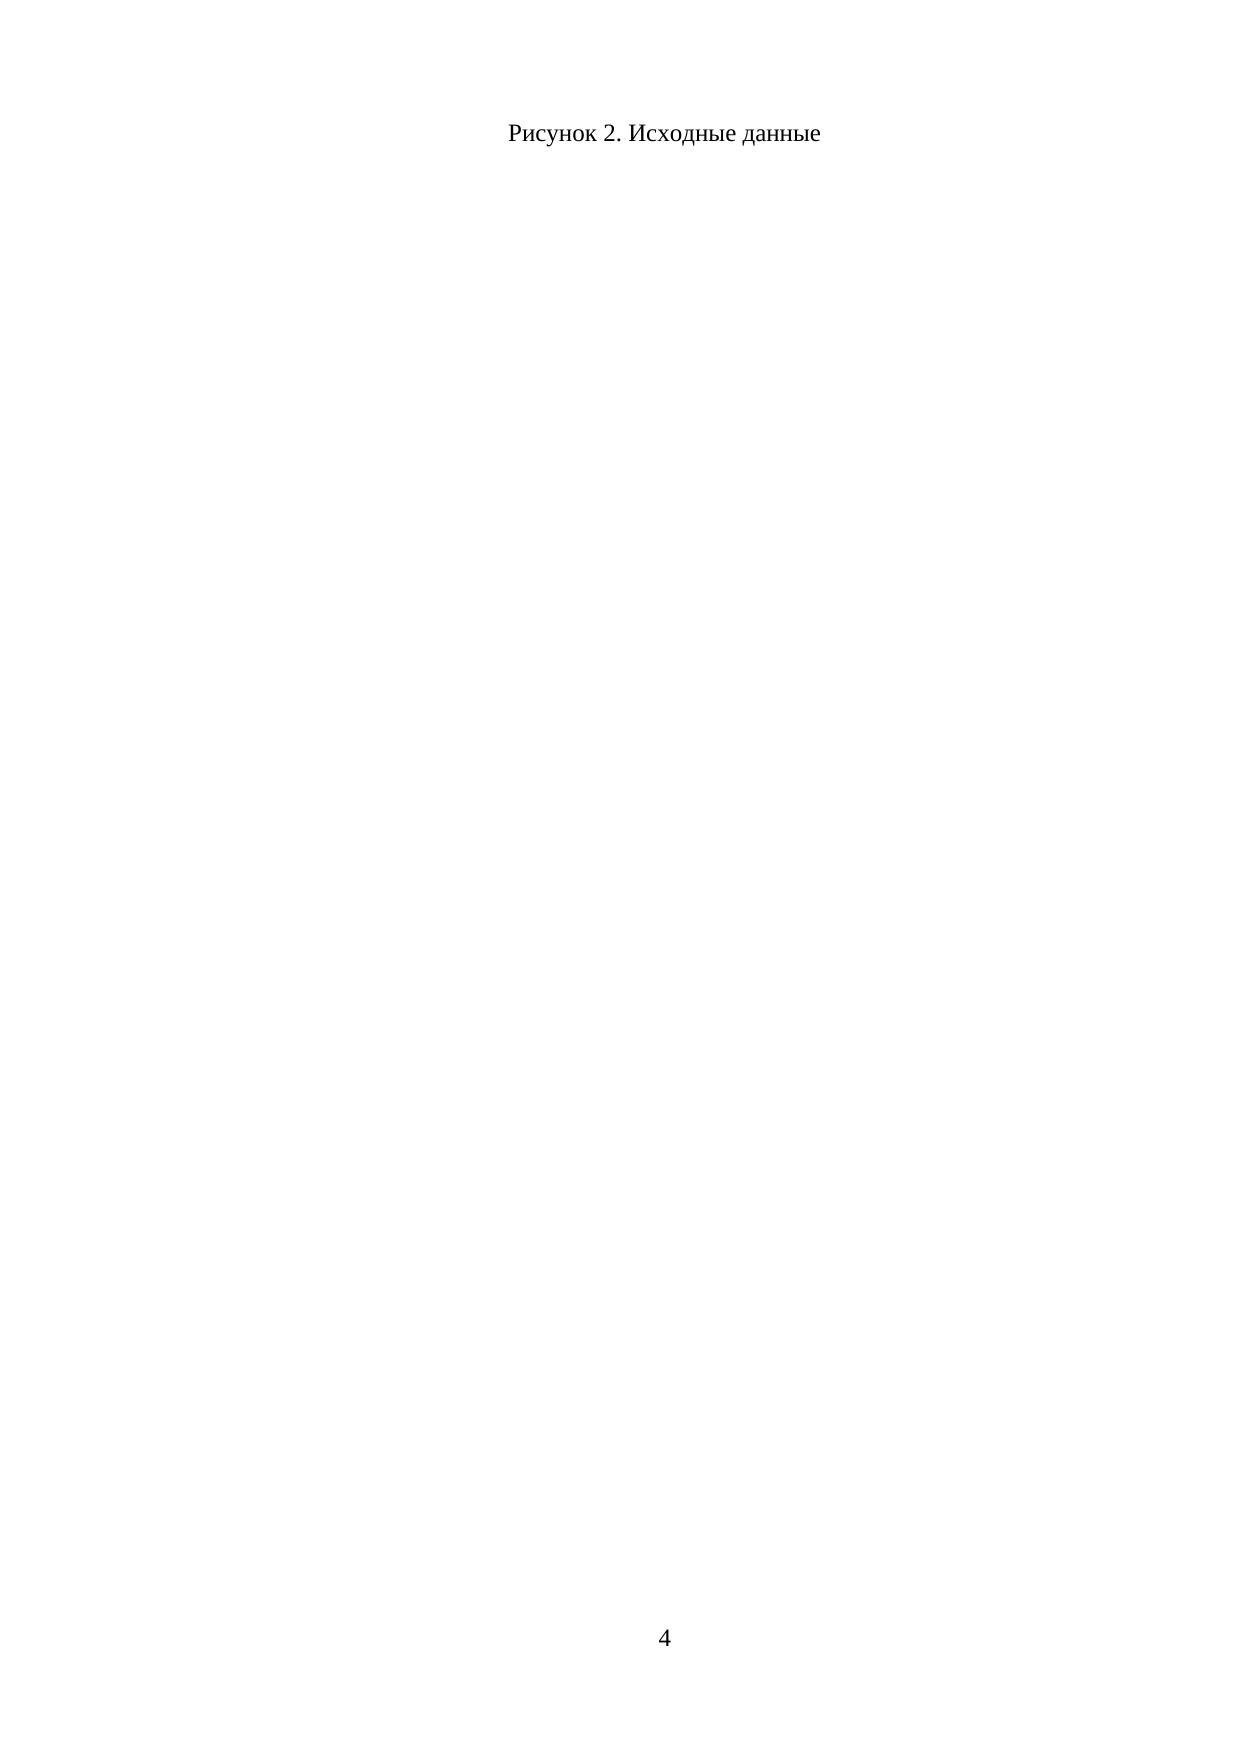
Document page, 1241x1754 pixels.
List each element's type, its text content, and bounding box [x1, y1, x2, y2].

text Рисунок 2. Исходные данные [177, 118, 1152, 147]
